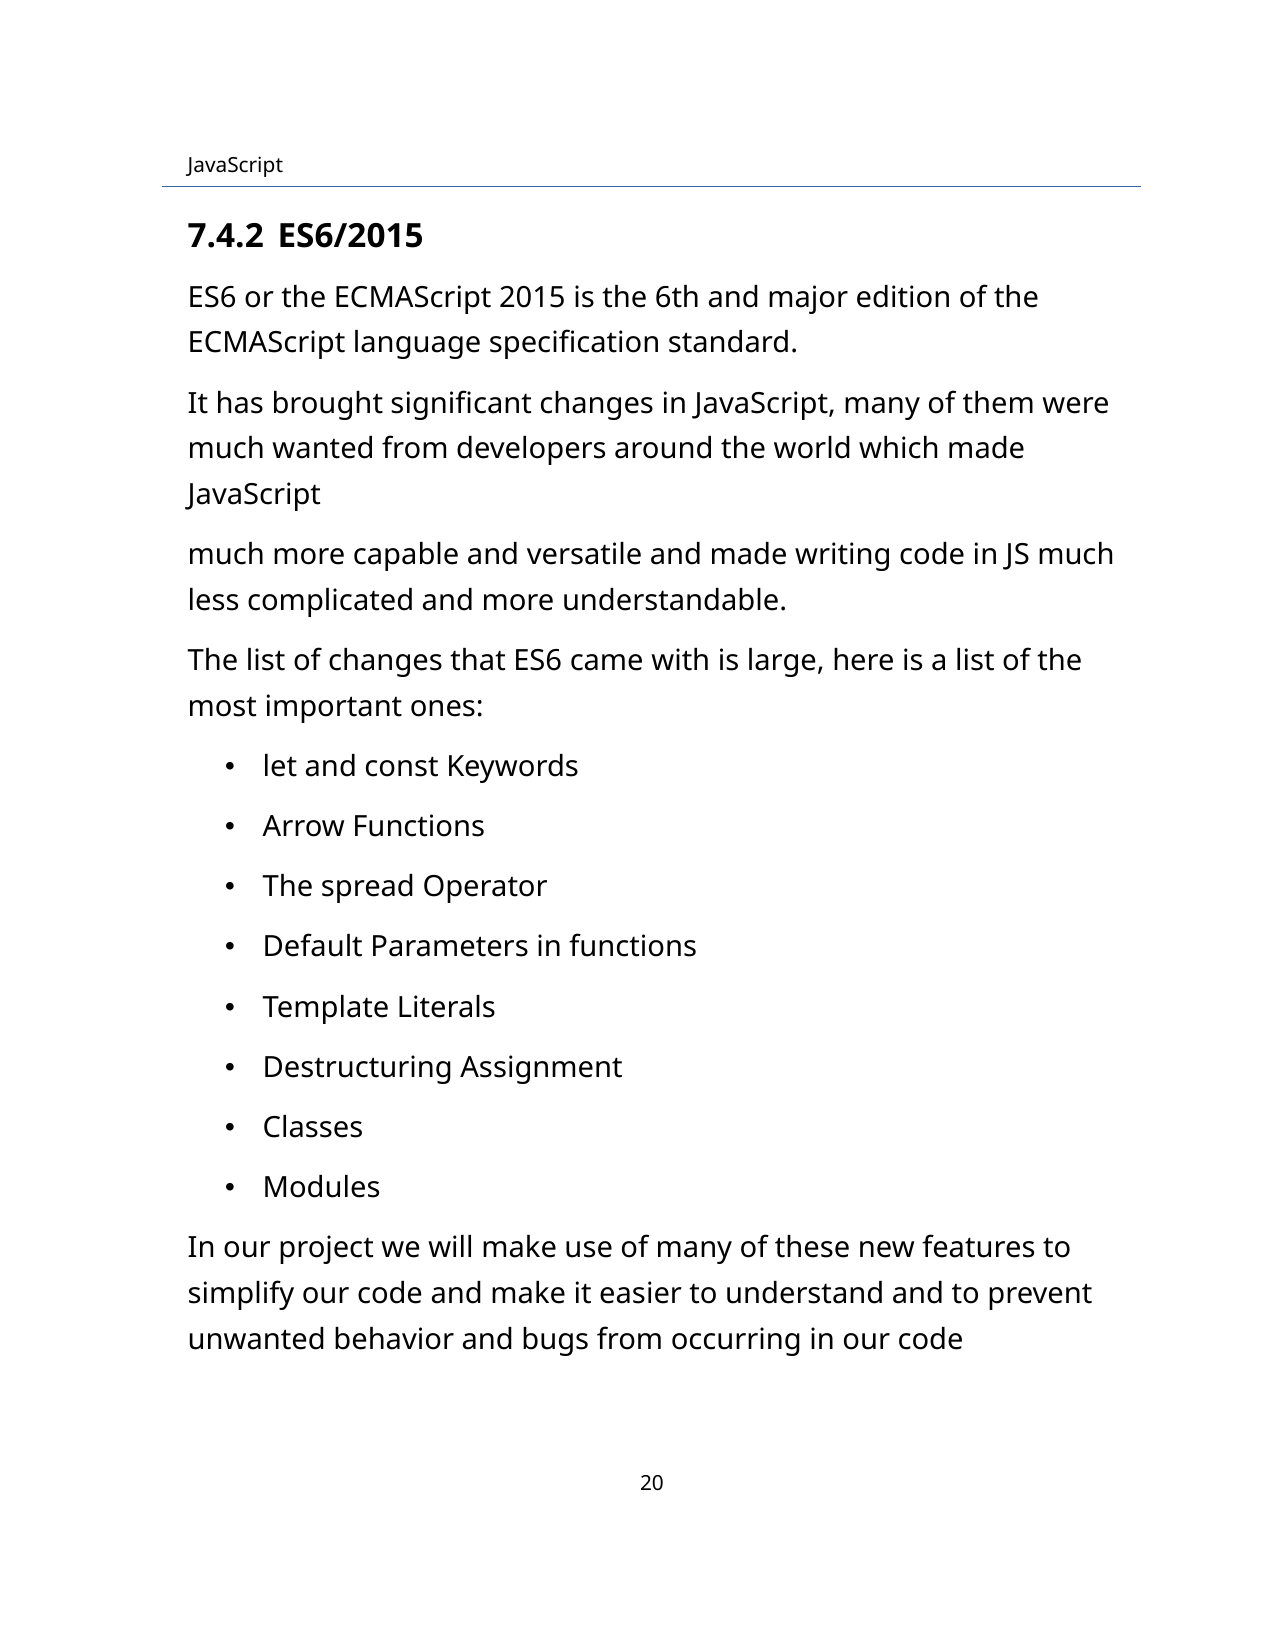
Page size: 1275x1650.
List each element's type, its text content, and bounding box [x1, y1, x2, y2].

list Default Parameters in functions [225, 926, 1116, 965]
text ES6 or the ECMAScript 2015 is the 6th and major edition of the ECMAScript language specification standard. [187, 276, 1116, 361]
list Destructuring Assignment [225, 1046, 1116, 1086]
text It has brought significant changes in JavaScript, many of them were much wanted from developers around the world which made JavaScript [187, 382, 1116, 513]
list Classes [225, 1106, 1116, 1146]
list The spread Operator [225, 866, 1116, 905]
list Arrow Functions [225, 805, 1116, 845]
text The list of changes that ES6 came with is large, here is a list of the most important ones: [187, 639, 1116, 724]
text In our project we will make use of many of these new features to simplify our code and make it easier to understand and to prevent unwanted behavior and bugs from occurring in our code [187, 1227, 1116, 1358]
list let and const Keywords [225, 745, 1116, 785]
list Template Literals [225, 986, 1116, 1026]
list Modules [225, 1167, 1116, 1206]
subtitle ES6/2015 [187, 211, 1116, 257]
text much more capable and versatile and made writing code in JS much less complicated and more understandable. [187, 533, 1116, 619]
